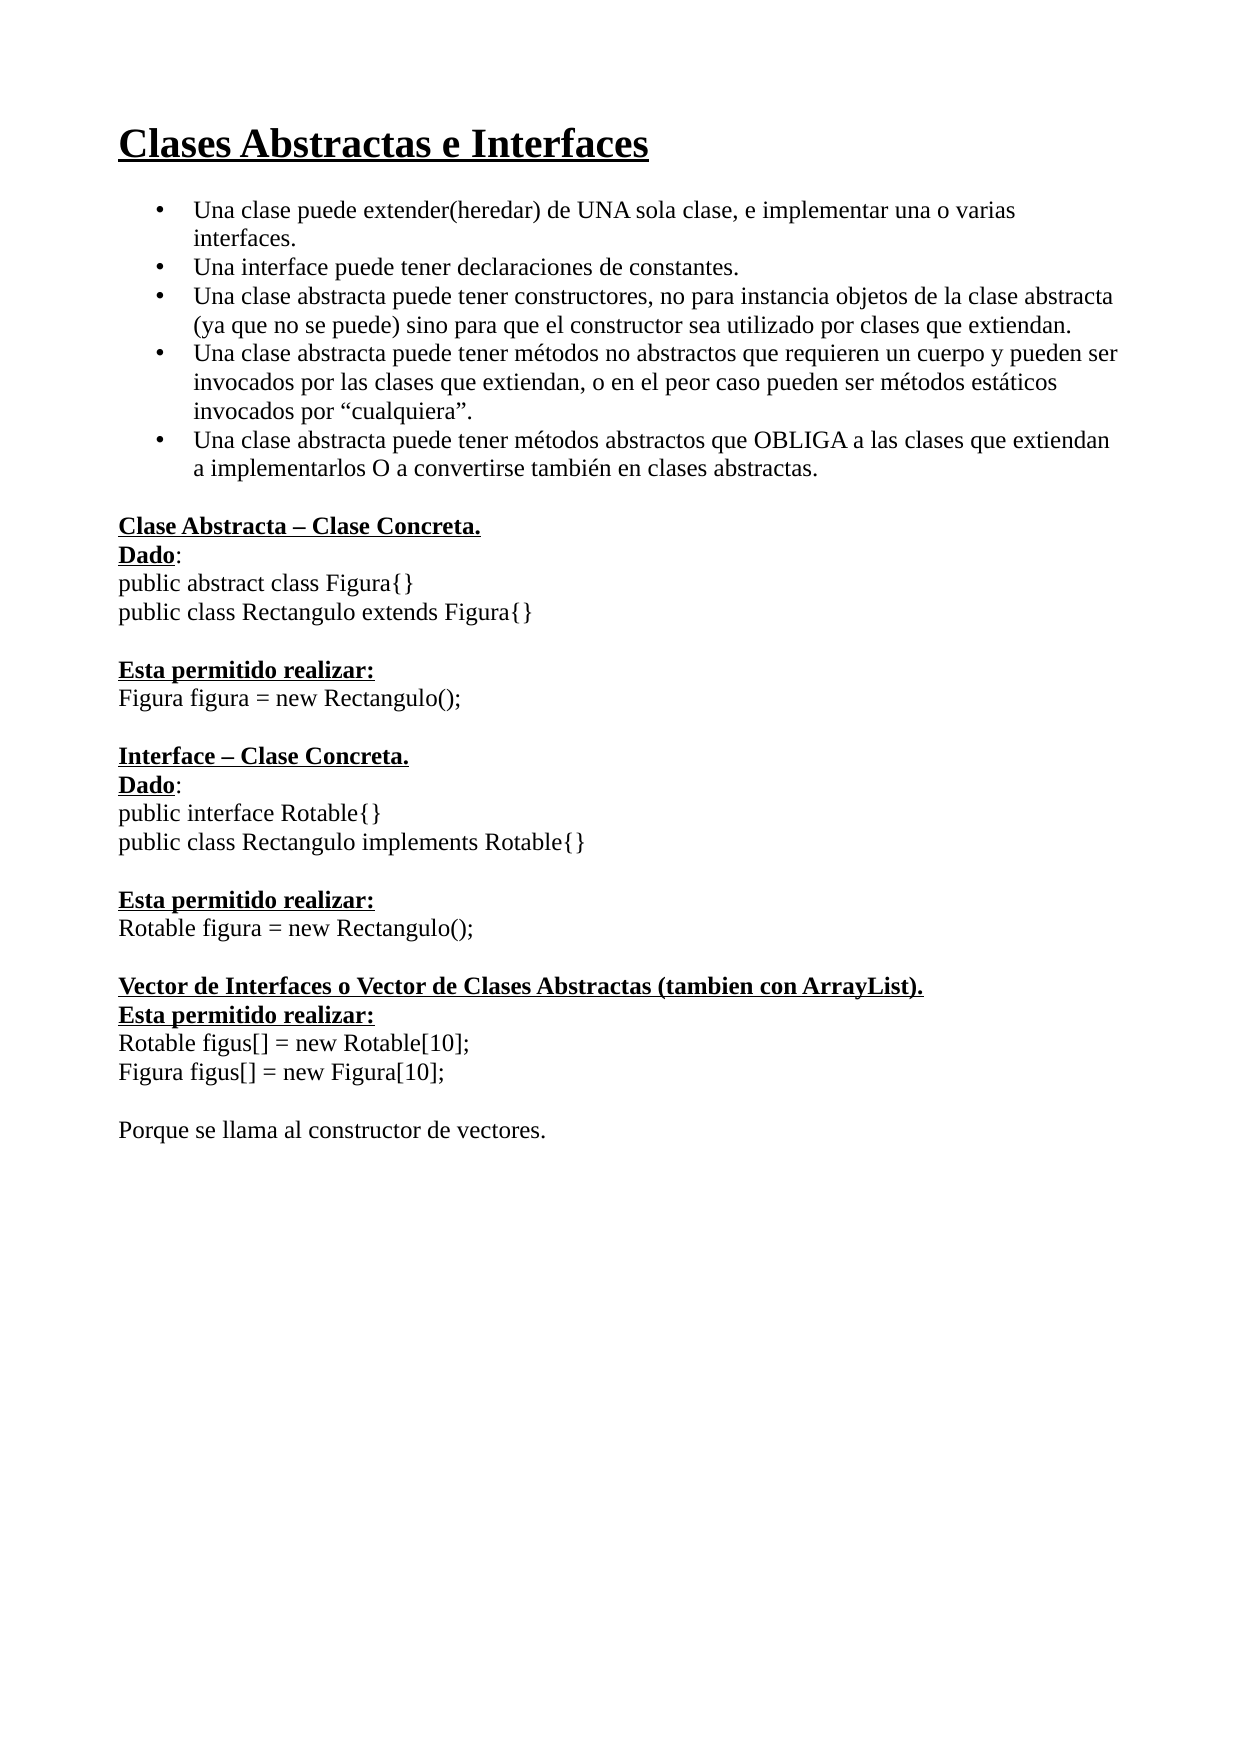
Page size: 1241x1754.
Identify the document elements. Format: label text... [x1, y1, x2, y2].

text public interface Rotable{} [118, 798, 1122, 827]
list Una clase abstracta puede tener constructores, no para instancia objetos de la clase abstracta (ya que no se puede) sino para que el constructor sea utilizado por clases que extiendan. [156, 281, 1122, 338]
list Una clase abstracta puede tener métodos no abstractos que requieren un cuerpo y pueden ser invocados por las clases que extiendan, o en el peor caso pueden ser métodos estáticos invocados por “cualquiera”. [156, 338, 1122, 425]
text public class Rectangulo extends Figura{} [118, 597, 1122, 626]
text Rotable figus[] = new Rotable[10]; [118, 1028, 1122, 1057]
list Una clase abstracta puede tener métodos abstractos que OBLIGA a las clases que extiendan a implementarlos O a convertirse también en clases abstractas. [156, 425, 1122, 482]
list Una clase puede extender(heredar) de UNA sola clase, e implementar una o varias interfaces. [156, 195, 1122, 252]
text Figura figura = new Rectangulo(); [118, 683, 1122, 712]
text public class Rectangulo implements Rotable{} [118, 827, 1122, 856]
text Porque se llama al constructor de vectores. [118, 1115, 1122, 1143]
text Esta permitido realizar: [118, 885, 1122, 913]
text Dado: [118, 770, 1122, 798]
text Esta permitido realizar: [118, 1000, 1122, 1028]
text Interface – Clase Concreta. [118, 741, 1122, 770]
text Esta permitido realizar: [118, 655, 1122, 683]
list Una interface puede tener declaraciones de constantes. [156, 252, 1122, 281]
text Dado: [118, 540, 1122, 568]
text Rotable figura = new Rectangulo(); [118, 913, 1122, 942]
text public abstract class Figura{} [118, 568, 1122, 597]
text Figura figus[] = new Figura[10]; [118, 1057, 1122, 1086]
text Clases Abstractas e Interfaces [118, 118, 1122, 166]
text Clase Abstracta – Clase Concreta. [118, 511, 1122, 540]
text Vector de Interfaces o Vector de Clases Abstractas (tambien con ArrayList). [118, 971, 1122, 1000]
